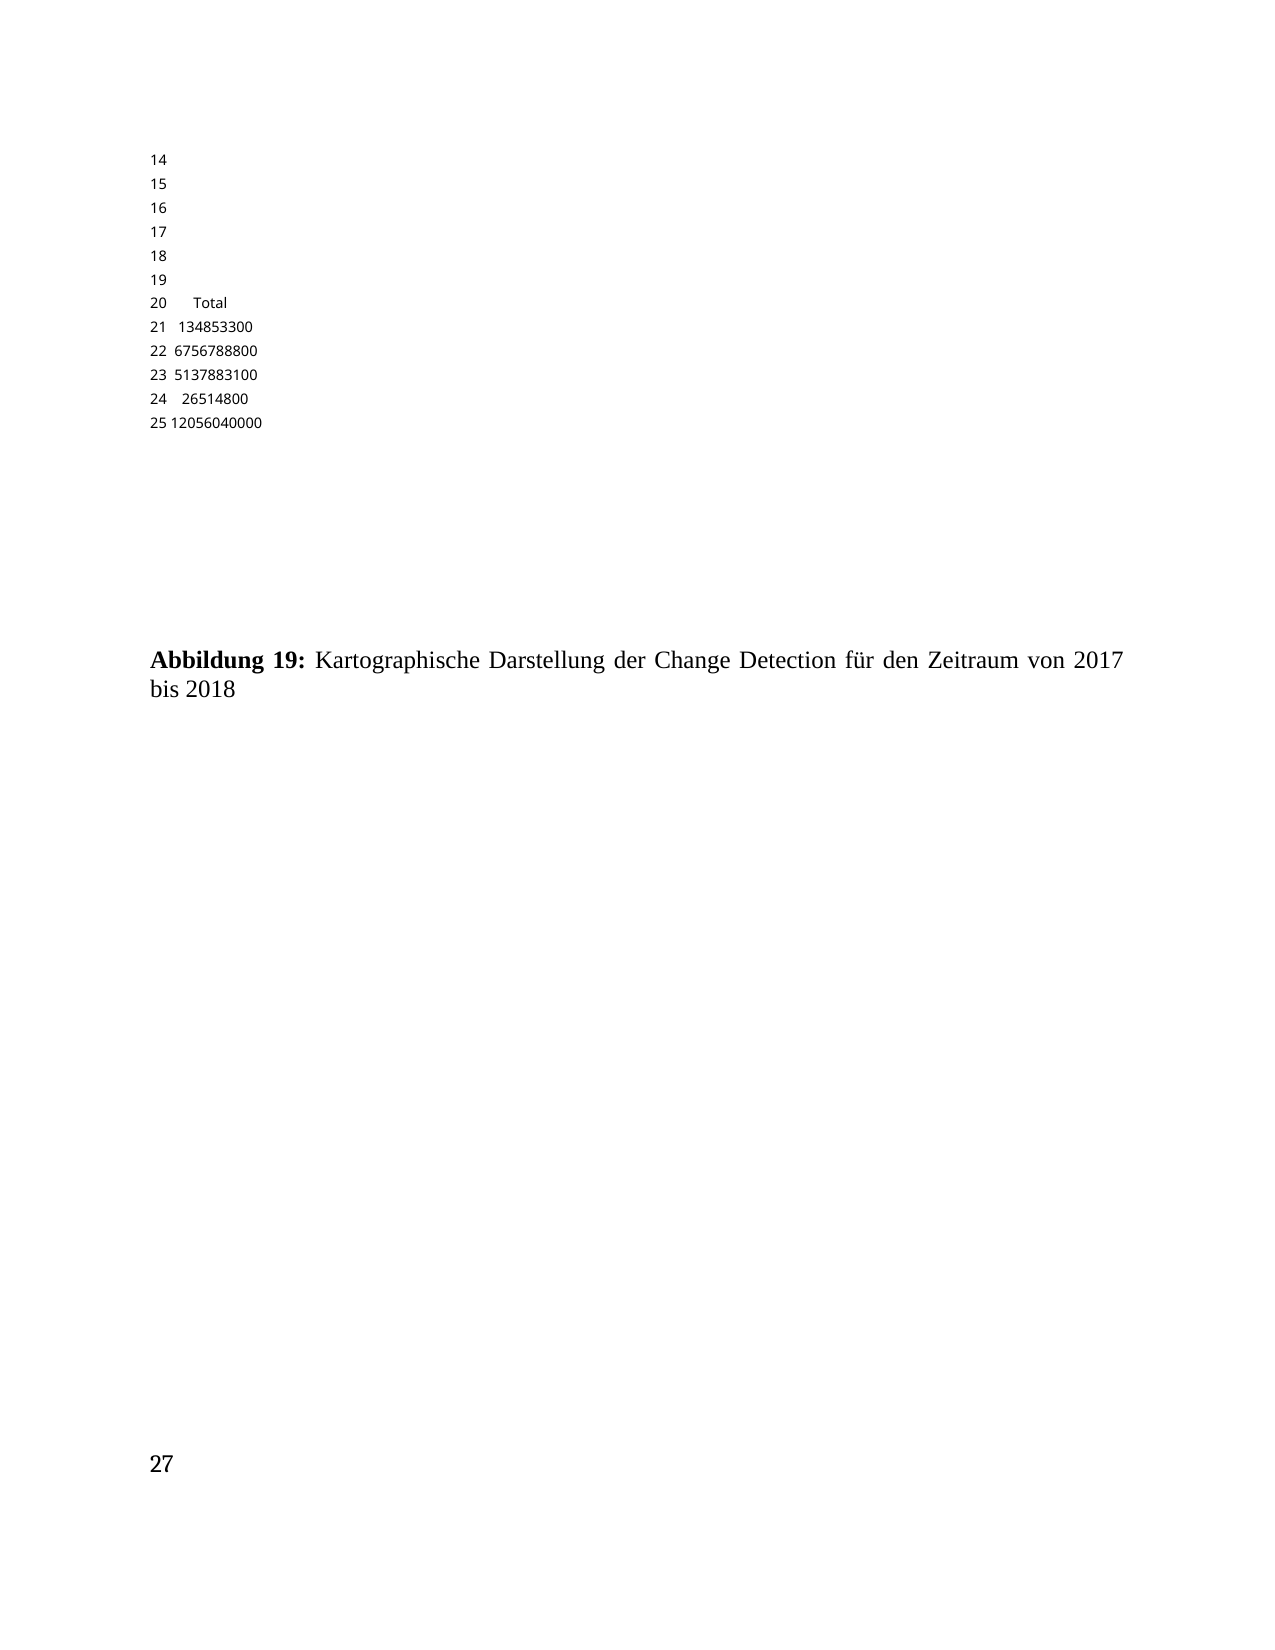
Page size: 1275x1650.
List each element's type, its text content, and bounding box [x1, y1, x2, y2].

text 21 134853300 [150, 317, 1125, 337]
text 14 [150, 150, 1125, 170]
text 22 6756788800 [150, 341, 1125, 361]
text 23 5137883100 [150, 365, 1125, 384]
text 20 Total [150, 293, 1125, 313]
text 18 [150, 245, 1125, 265]
text 19 [150, 269, 1125, 289]
text Abbildung 19: Kartographische Darstellung der Change Detection für den Zeitraum von 2017 bis 2018 [150, 645, 1125, 702]
text 25 12056040000 [150, 412, 1125, 432]
text 24 26514800 [150, 388, 1125, 408]
text 16 [150, 198, 1125, 218]
text 17 [150, 222, 1125, 241]
text 15 [150, 174, 1125, 194]
